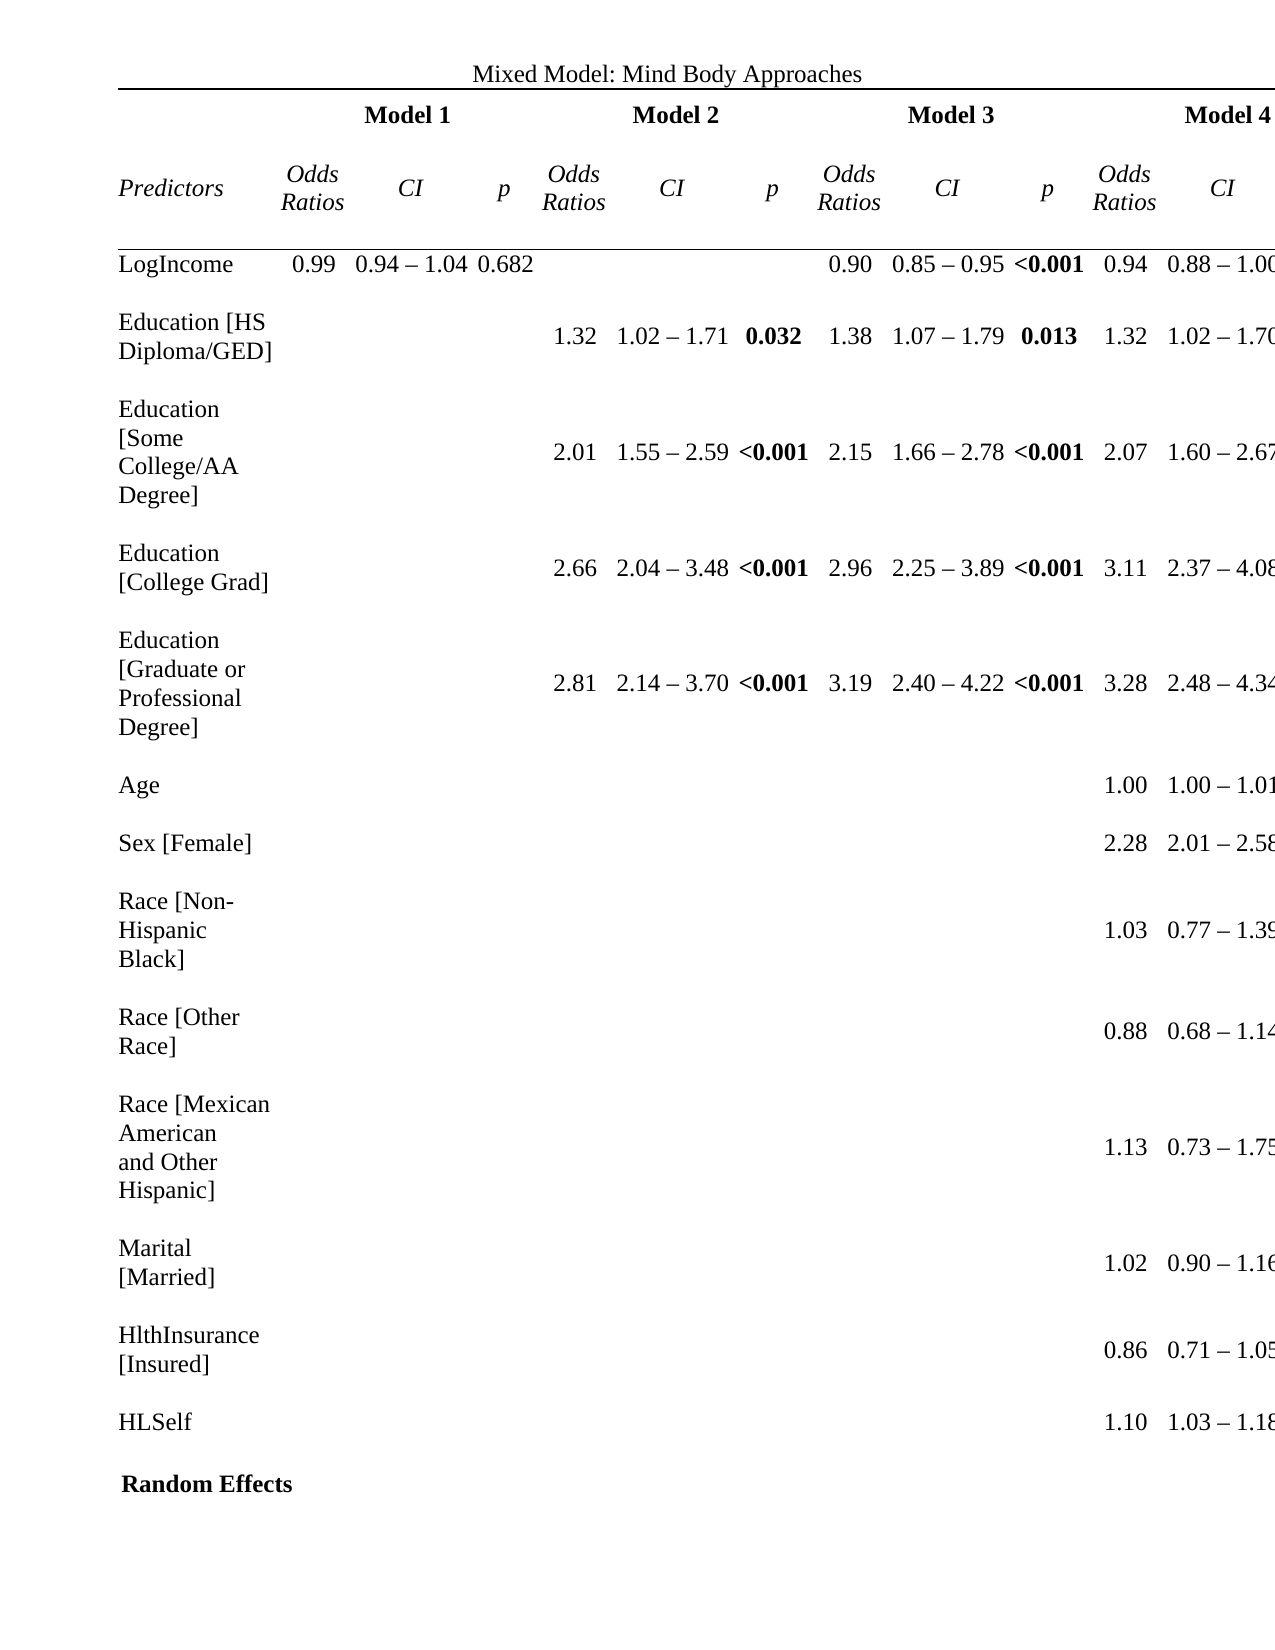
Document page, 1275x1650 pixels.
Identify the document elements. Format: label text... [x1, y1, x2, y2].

table_cell [277, 770, 350, 828]
table_cell [538, 1234, 612, 1321]
table_cell [734, 886, 813, 1002]
table_cell 1.66 – 2.78 [887, 394, 1009, 538]
table_cell [538, 250, 612, 307]
table_cell [734, 250, 813, 307]
table_cell 2.40 – 4.22 [887, 625, 1009, 770]
table_header Model 3 [814, 90, 1089, 159]
table_cell Random Effects [118, 1466, 1275, 1530]
table_cell [887, 886, 1009, 1002]
table_cell 1.32 [1089, 307, 1162, 394]
table_cell 0.032 [734, 307, 813, 394]
table_cell [887, 770, 1009, 828]
table_header Model 2 [538, 90, 813, 159]
table_cell 1.02 – 1.71 [612, 307, 734, 394]
table_cell 1.02 – 1.70 [1162, 307, 1275, 394]
table_cell [814, 886, 887, 1002]
table_cell 2.01 [538, 394, 612, 538]
table_cell 0.86 [1089, 1321, 1162, 1407]
table_cell Odds Ratios [1089, 159, 1162, 249]
table_cell <0.001 [1009, 250, 1089, 307]
table_cell [473, 1089, 538, 1233]
table_cell <0.001 [734, 539, 813, 625]
table_cell [473, 307, 538, 394]
table_cell [277, 1408, 350, 1466]
table_cell [814, 1089, 887, 1233]
table_cell [1009, 1321, 1089, 1407]
table_cell [1009, 1089, 1089, 1233]
table_cell 0.77 – 1.39 [1162, 886, 1275, 1002]
table_cell <0.001 [1009, 625, 1089, 770]
table_cell [350, 1408, 472, 1466]
table_cell [1009, 1002, 1089, 1089]
table_cell Odds Ratios [538, 159, 612, 249]
table_cell [887, 1089, 1009, 1233]
table_cell <0.001 [1009, 539, 1089, 625]
table_cell [734, 1321, 813, 1407]
table_cell [612, 770, 734, 828]
table_cell [887, 1002, 1009, 1089]
table_cell 2.15 [814, 394, 887, 538]
table_cell 1.02 [1089, 1234, 1162, 1321]
table_cell 0.73 – 1.75 [1162, 1089, 1275, 1233]
table_cell 2.37 – 4.08 [1162, 539, 1275, 625]
table_cell 2.25 – 3.89 [887, 539, 1009, 625]
table_cell [814, 1234, 887, 1321]
table_cell [612, 250, 734, 307]
table_cell [612, 1089, 734, 1233]
table_cell [473, 1002, 538, 1089]
table_cell [277, 828, 350, 886]
table_cell <0.001 [1009, 394, 1089, 538]
table_header Model 1 [277, 90, 538, 159]
table_cell Marital [Married] [118, 1234, 277, 1321]
table_cell 1.00 [1089, 770, 1162, 828]
table_cell 2.28 [1089, 828, 1162, 886]
table_cell 1.03 – 1.18 [1162, 1408, 1275, 1466]
table_cell 0.013 [1009, 307, 1089, 394]
table_cell [814, 770, 887, 828]
table_cell [277, 625, 350, 770]
table_cell Education [HS Diploma/GED] [118, 307, 277, 394]
table_cell [350, 394, 472, 538]
table_cell 2.81 [538, 625, 612, 770]
table_cell [277, 1321, 350, 1407]
table_cell 1.00 – 1.01 [1162, 770, 1275, 828]
table_cell [538, 1408, 612, 1466]
table_cell [350, 1321, 472, 1407]
table_header Model 4 [1089, 90, 1275, 159]
table_cell 1.03 [1089, 886, 1162, 1002]
table_cell [538, 770, 612, 828]
table_cell 2.04 – 3.48 [612, 539, 734, 625]
table_cell [814, 1321, 887, 1407]
table_cell [887, 1234, 1009, 1321]
table_cell [277, 394, 350, 538]
table_cell [538, 1089, 612, 1233]
table_cell [887, 1321, 1009, 1407]
table_cell 0.71 – 1.05 [1162, 1321, 1275, 1407]
table_cell 3.28 [1089, 625, 1162, 770]
table_cell [277, 1002, 350, 1089]
table_cell [612, 886, 734, 1002]
table_cell [612, 1321, 734, 1407]
table_header [118, 90, 277, 159]
table_cell Odds Ratios [277, 159, 350, 249]
table_cell [277, 1089, 350, 1233]
table_cell Race [Non-Hispanic Black] [118, 886, 277, 1002]
table_cell 1.60 – 2.67 [1162, 394, 1275, 538]
text Mixed Model: Mind Body Approaches [118, 59, 1216, 88]
table_cell 2.96 [814, 539, 887, 625]
table_cell p [473, 159, 538, 249]
table_cell [473, 394, 538, 538]
table_cell [538, 828, 612, 886]
table_cell 0.99 [277, 250, 350, 307]
table_cell 2.01 – 2.58 [1162, 828, 1275, 886]
table_cell 3.19 [814, 625, 887, 770]
table_cell [538, 1002, 612, 1089]
table_cell 1.07 – 1.79 [887, 307, 1009, 394]
table_cell 2.48 – 4.34 [1162, 625, 1275, 770]
table_cell 0.88 – 1.00 [1162, 250, 1275, 307]
table_cell [612, 1408, 734, 1466]
table_cell 0.88 [1089, 1002, 1162, 1089]
table_cell [734, 770, 813, 828]
table_cell [473, 1408, 538, 1466]
table_cell 1.10 [1089, 1408, 1162, 1466]
table_cell [612, 828, 734, 886]
table_cell Education [Some College/AA Degree] [118, 394, 277, 538]
table_cell [1009, 1234, 1089, 1321]
table_cell Education [Graduate or Professional Degree] [118, 625, 277, 770]
table_cell [887, 828, 1009, 886]
table_cell [350, 625, 472, 770]
table_cell Sex [Female] [118, 828, 277, 886]
table_cell p [734, 159, 813, 249]
table_cell [1009, 828, 1089, 886]
table_cell [538, 1321, 612, 1407]
table_cell [473, 1321, 538, 1407]
table_cell [350, 1089, 472, 1233]
table_cell 0.85 – 0.95 [887, 250, 1009, 307]
table_cell CI [612, 159, 734, 249]
table_cell [1009, 886, 1089, 1002]
table_cell <0.001 [734, 394, 813, 538]
table_cell <0.001 [734, 625, 813, 770]
table_cell Age [118, 770, 277, 828]
table_cell [734, 1234, 813, 1321]
table_cell 0.682 [473, 250, 538, 307]
table_cell [350, 307, 472, 394]
table_cell [473, 770, 538, 828]
table_cell [814, 828, 887, 886]
table_cell [612, 1002, 734, 1089]
table_cell [473, 886, 538, 1002]
table_cell [473, 625, 538, 770]
table_cell 2.14 – 3.70 [612, 625, 734, 770]
table_cell 2.66 [538, 539, 612, 625]
table_cell [887, 1408, 1009, 1466]
table_cell [1009, 1408, 1089, 1466]
table_cell CI [1162, 159, 1275, 249]
table_cell LogIncome [118, 250, 277, 307]
table_cell [277, 886, 350, 1002]
table_cell [277, 539, 350, 625]
table_cell [734, 1408, 813, 1466]
table_cell [814, 1408, 887, 1466]
table_cell 1.32 [538, 307, 612, 394]
table_cell 1.55 – 2.59 [612, 394, 734, 538]
table_cell [277, 307, 350, 394]
table_cell 2.07 [1089, 394, 1162, 538]
table_cell 0.94 – 1.04 [350, 250, 472, 307]
table_cell 0.90 – 1.16 [1162, 1234, 1275, 1321]
table_cell Predictors [118, 159, 277, 249]
table_cell 0.90 [814, 250, 887, 307]
table_cell [350, 1002, 472, 1089]
table_cell 1.38 [814, 307, 887, 394]
table_cell Education [College Grad] [118, 539, 277, 625]
table_cell 0.94 [1089, 250, 1162, 307]
table_cell Odds Ratios [814, 159, 887, 249]
table_cell CI [887, 159, 1009, 249]
table_cell 0.68 – 1.14 [1162, 1002, 1275, 1089]
table_cell [350, 770, 472, 828]
table_cell HLSelf [118, 1408, 277, 1466]
table_cell 3.11 [1089, 539, 1162, 625]
table_cell [734, 1002, 813, 1089]
table_cell [350, 886, 472, 1002]
table_cell CI [350, 159, 472, 249]
table_cell [814, 1002, 887, 1089]
table_cell [350, 828, 472, 886]
table_cell [612, 1234, 734, 1321]
table_cell [277, 1234, 350, 1321]
table_cell [538, 886, 612, 1002]
table_cell Race [Mexican American and Other Hispanic] [118, 1089, 277, 1233]
table_cell [1009, 770, 1089, 828]
table_cell [473, 539, 538, 625]
table_cell [350, 1234, 472, 1321]
table_cell p [1009, 159, 1089, 249]
table_cell Race [Other Race] [118, 1002, 277, 1089]
table_cell [734, 1089, 813, 1233]
table_cell [350, 539, 472, 625]
table_cell [473, 1234, 538, 1321]
table_cell HlthInsurance [Insured] [118, 1321, 277, 1407]
table_cell 1.13 [1089, 1089, 1162, 1233]
table_cell [473, 828, 538, 886]
table_cell [734, 828, 813, 886]
